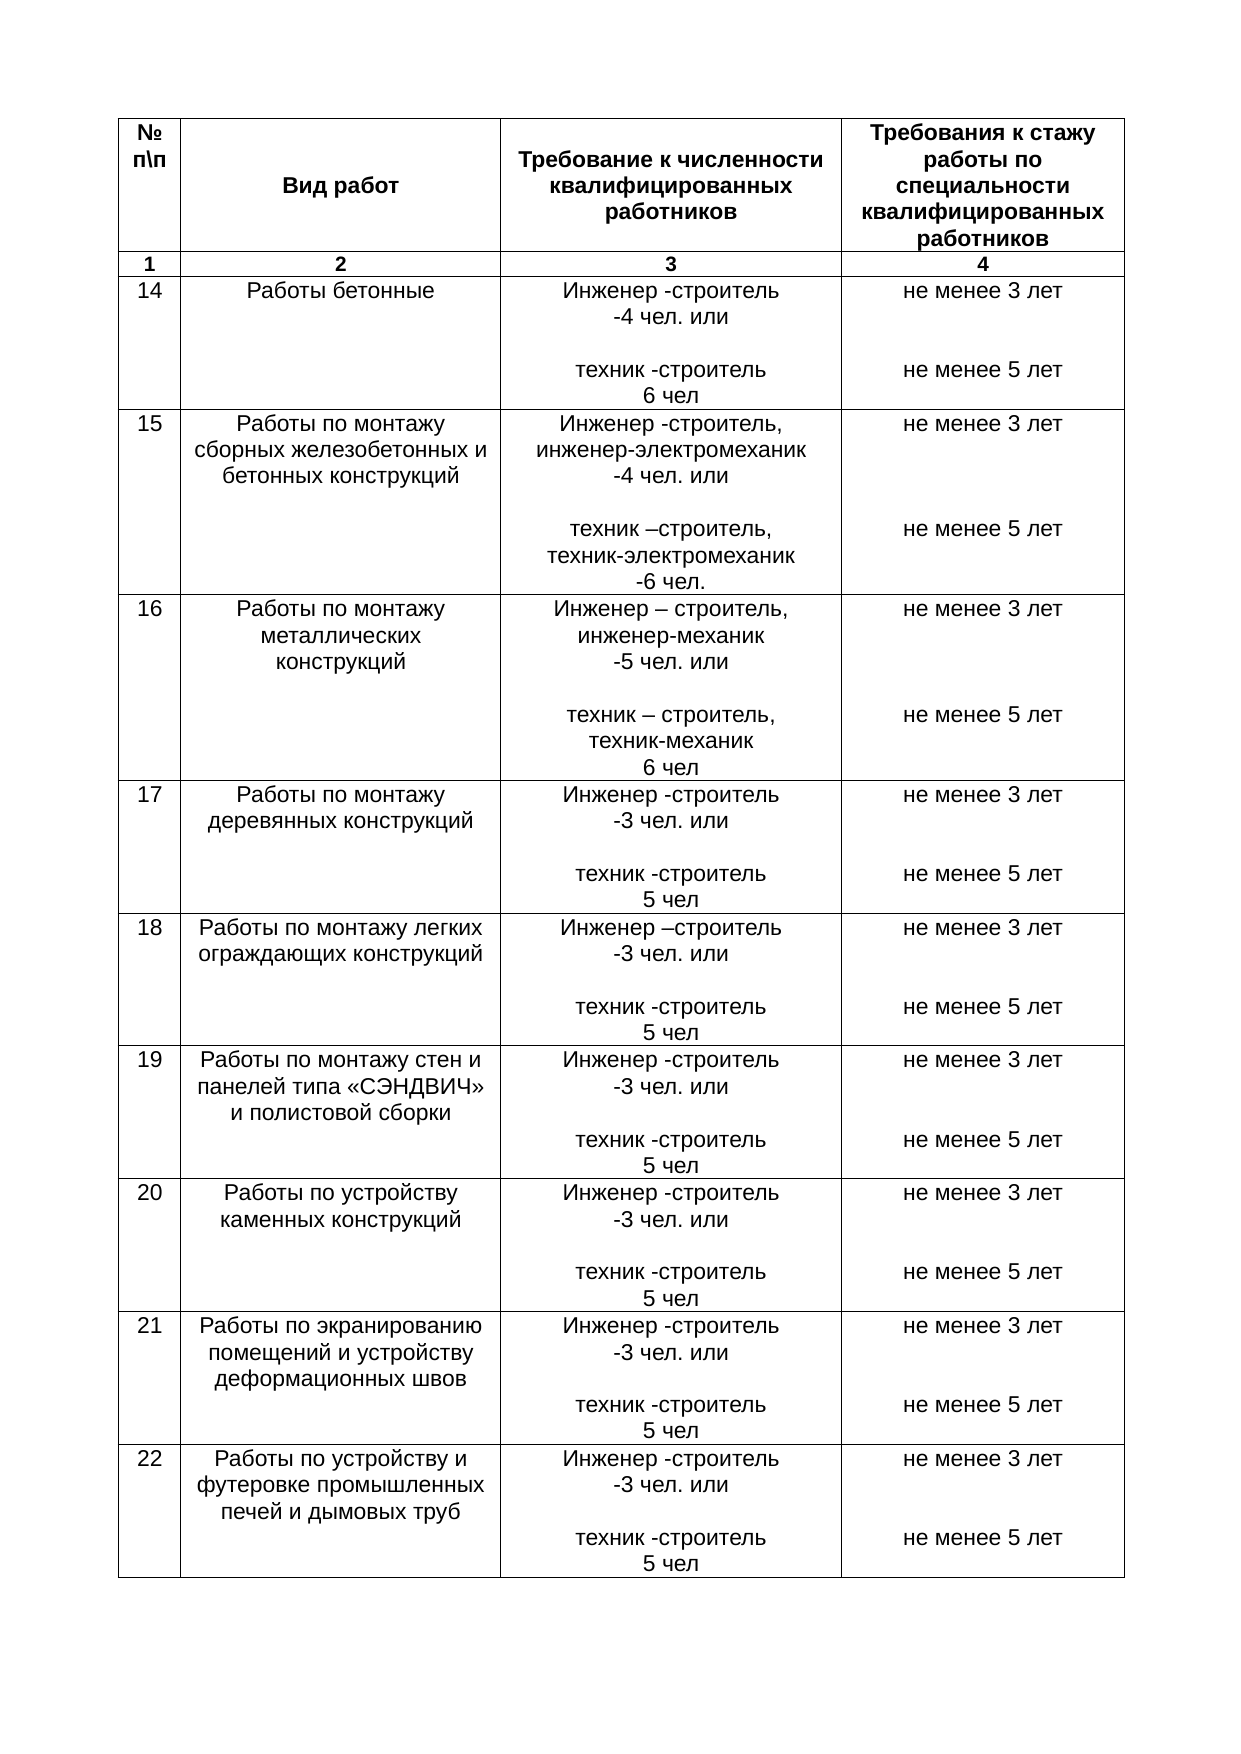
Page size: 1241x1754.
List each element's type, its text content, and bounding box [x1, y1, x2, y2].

table_cell Работы по монтажу металлических конструкций [181, 595, 500, 780]
table_cell не менее 3 лет не менее 5 лет [842, 1046, 1124, 1178]
table_cell Работы по устройству каменных конструкций [181, 1179, 500, 1311]
table_cell не менее 3 лет не менее 5 лет [842, 914, 1124, 1045]
table_cell Работы по устройству и футеровке промышленных печей и дымовых труб [181, 1445, 500, 1577]
table_cell Работы по монтажу деревянных конструкций [181, 781, 500, 913]
table_cell 18 [119, 914, 180, 1045]
table_cell Работы по монтажу легких ограждающих конструкций [181, 914, 500, 1045]
table_cell Работы по экранированию помещений и устройству деформационных швов [181, 1312, 500, 1444]
table_header № п\п [119, 119, 180, 251]
table_cell не менее 3 лет не менее 5 лет [842, 410, 1124, 594]
table_cell Инженер -строитель -4 чел. или техник -строитель 6 чел [501, 277, 841, 409]
table_cell Работы по монтажу стен и панелей типа «СЭНДВИЧ» и полистовой сборки [181, 1046, 500, 1178]
table_cell Инженер -строитель -3 чел. или техник -строитель 5 чел [501, 1445, 841, 1577]
table_cell Работы по монтажу сборных железобетонных и бетонных конструкций [181, 410, 500, 594]
table_header Требования к стажу работы по специальности квалифицированных работников [842, 119, 1124, 251]
table_cell Инженер –строитель -3 чел. или техник -строитель 5 чел [501, 914, 841, 1045]
table_cell 21 [119, 1312, 180, 1444]
table_header Требование к численности квалифицированных работников [501, 119, 841, 251]
table_cell 16 [119, 595, 180, 780]
table_cell 22 [119, 1445, 180, 1577]
table_cell 20 [119, 1179, 180, 1311]
table_cell не менее 3 лет не менее 5 лет [842, 277, 1124, 409]
table_cell 14 [119, 277, 180, 409]
table_cell 4 [842, 252, 1124, 276]
table_cell Инженер – строитель, инженер-механик -5 чел. или техник – строитель, техник-механик 6 чел [501, 595, 841, 780]
table_cell Инженер -строитель -3 чел. или техник -строитель 5 чел [501, 1312, 841, 1444]
table_cell 19 [119, 1046, 180, 1178]
table_header Вид работ [181, 119, 500, 251]
table_cell не менее 3 лет не менее 5 лет [842, 781, 1124, 913]
table_cell не менее 3 лет не менее 5 лет [842, 1312, 1124, 1444]
table_cell Инженер -строитель -3 чел. или техник -строитель 5 чел [501, 781, 841, 913]
table_cell 15 [119, 410, 180, 594]
table_cell 3 [501, 252, 841, 276]
table_cell Инженер -строитель -3 чел. или техник -строитель 5 чел [501, 1046, 841, 1178]
table_cell Инженер -строитель -3 чел. или техник -строитель 5 чел [501, 1179, 841, 1311]
table_cell 2 [181, 252, 500, 276]
table_cell Работы бетонные [181, 277, 500, 409]
table_cell Инженер -строитель, инженер-электромеханик -4 чел. или техник –строитель, техник-электромеханик -6 чел. [501, 410, 841, 594]
table_cell не менее 3 лет не менее 5 лет [842, 595, 1124, 780]
table_cell 17 [119, 781, 180, 913]
table_cell не менее 3 лет не менее 5 лет [842, 1179, 1124, 1311]
table_cell не менее 3 лет не менее 5 лет [842, 1445, 1124, 1577]
table_cell 1 [119, 252, 180, 276]
